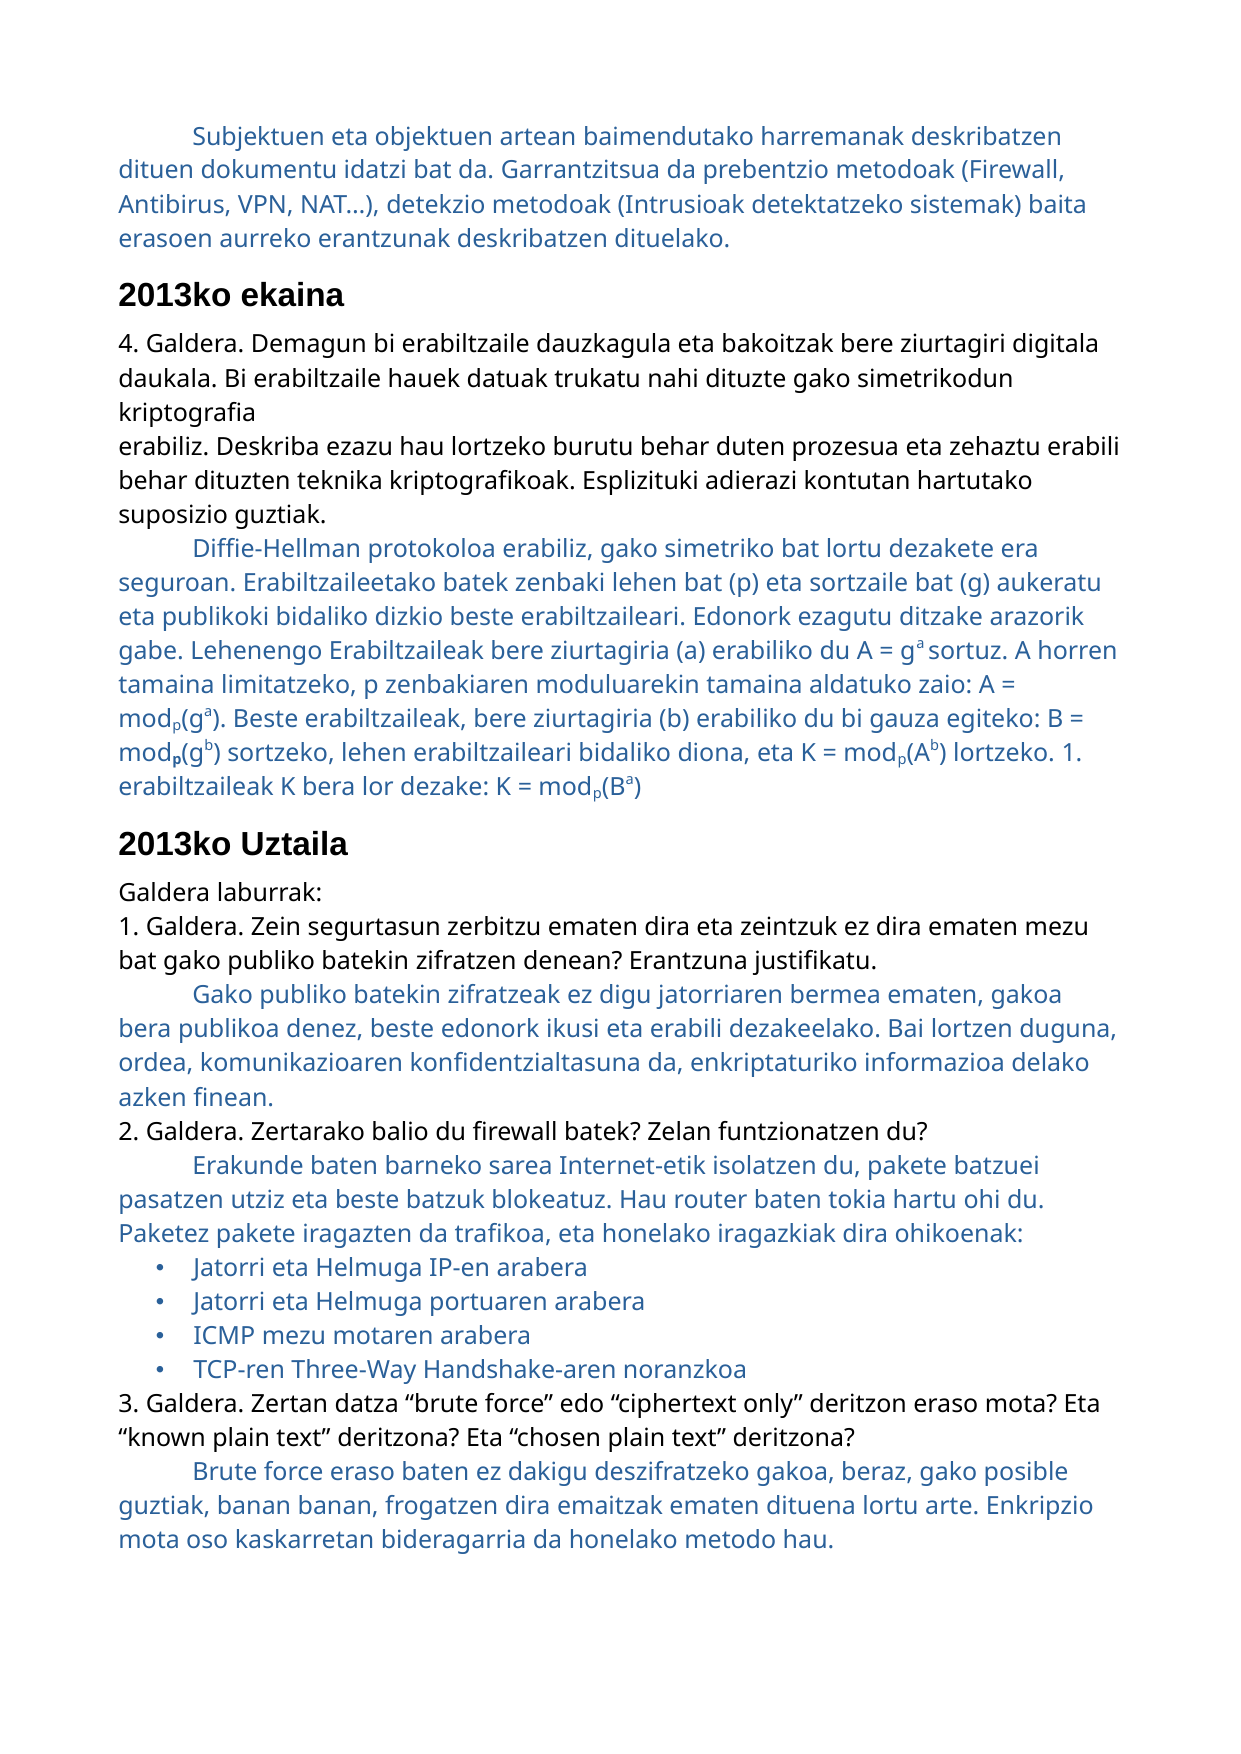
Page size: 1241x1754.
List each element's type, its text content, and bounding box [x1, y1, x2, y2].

text Gako publiko batekin zifratzeak ez digu jatorriaren bermea ematen, gakoa bera publikoa denez, beste edonork ikusi eta erabili dezakeelako. Bai lortzen duguna, ordea, komunikazioaren konfidentzialtasuna da, enkriptaturiko informazioa delako azken finean. [118, 977, 1122, 1113]
text 3. Galdera. Zertan datza “brute force” edo “ciphertext only” deritzon eraso mota? Eta [118, 1386, 1122, 1420]
list Jatorri eta Helmuga IP-en arabera [156, 1249, 1122, 1283]
text erabiliz. Deskriba ezazu hau lortzeko burutu behar duten prozesua eta zehaztu erabili behar dituzten teknika kriptografikoak. Esplizituki adierazi kontutan hartutako suposizio guztiak. [118, 428, 1122, 531]
text 4. Galdera. Demagun bi erabiltzaile dauzkagula eta bakoitzak bere ziurtagiri digitala [118, 326, 1122, 360]
subtitle 2013ko Uztaila [118, 824, 1122, 862]
list ICMP mezu motaren arabera [156, 1318, 1122, 1352]
text “known plain text” deritzona? Eta “chosen plain text” deritzona? [118, 1420, 1122, 1454]
list TCP-ren Three-Way Handshake-aren noranzkoa [156, 1352, 1122, 1386]
text Subjektuen eta objektuen artean baimendutako harremanak deskribatzen dituen dokumentu idatzi bat da. Garrantzitsua da prebentzio metodoak (Firewall, Antibirus, VPN, NAT…), detekzio metodoak (Intrusioak detektatzeko sistemak) baita erasoen aurreko erantzunak deskribatzen dituelako. [118, 118, 1122, 254]
text Galdera laburrak: [118, 875, 1122, 909]
list Jatorri eta Helmuga portuaren arabera [156, 1283, 1122, 1318]
text Brute force eraso baten ez dakigu deszifratzeko gakoa, beraz, gako posible guztiak, banan banan, frogatzen dira emaitzak ematen dituena lortu arte. Enkripzio mota oso kaskarretan bideragarria da honelako metodo hau. [118, 1454, 1122, 1556]
text daukala. Bi erabiltzaile hauek datuak trukatu nahi dituzte gako simetrikodun kriptografia [118, 360, 1122, 428]
subtitle 2013ko ekaina [118, 275, 1122, 314]
text 1. Galdera. Zein segurtasun zerbitzu ematen dira eta zeintzuk ez dira ematen mezu bat gako publiko batekin zifratzen denean? Erantzuna justifikatu. [118, 909, 1122, 977]
text Erakunde baten barneko sarea Internet-etik isolatzen du, pakete batzuei pasatzen utziz eta beste batzuk blokeatuz. Hau router baten tokia hartu ohi du. Paketez pakete iragazten da trafikoa, eta honelako iragazkiak dira ohikoenak: [118, 1147, 1122, 1249]
text Diffie-Hellman protokoloa erabiliz, gako simetriko bat lortu dezakete era seguroan. Erabiltzaileetako batek zenbaki lehen bat (p) eta sortzaile bat (g) aukeratu eta publikoki bidaliko dizkio beste erabiltzaileari. Edonork ezagutu ditzake arazorik gabe. Lehenengo Erabiltzaileak bere ziurtagiria (a) erabiliko du A = ga sortuz. A horren tamaina limitatzeko, p zenbakiaren moduluarekin tamaina aldatuko zaio: A = modp(ga). Beste erabiltzaileak, bere ziurtagiria (b) erabiliko du bi gauza egiteko: B = modp(gb) sortzeko, lehen erabiltzaileari bidaliko diona, eta K = modp(Ab) lortzeko. 1. erabiltzaileak K bera lor dezake: K = modp(Ba) [118, 531, 1122, 803]
text 2. Galdera. Zertarako balio du firewall batek? Zelan funtzionatzen du? [118, 1113, 1122, 1147]
